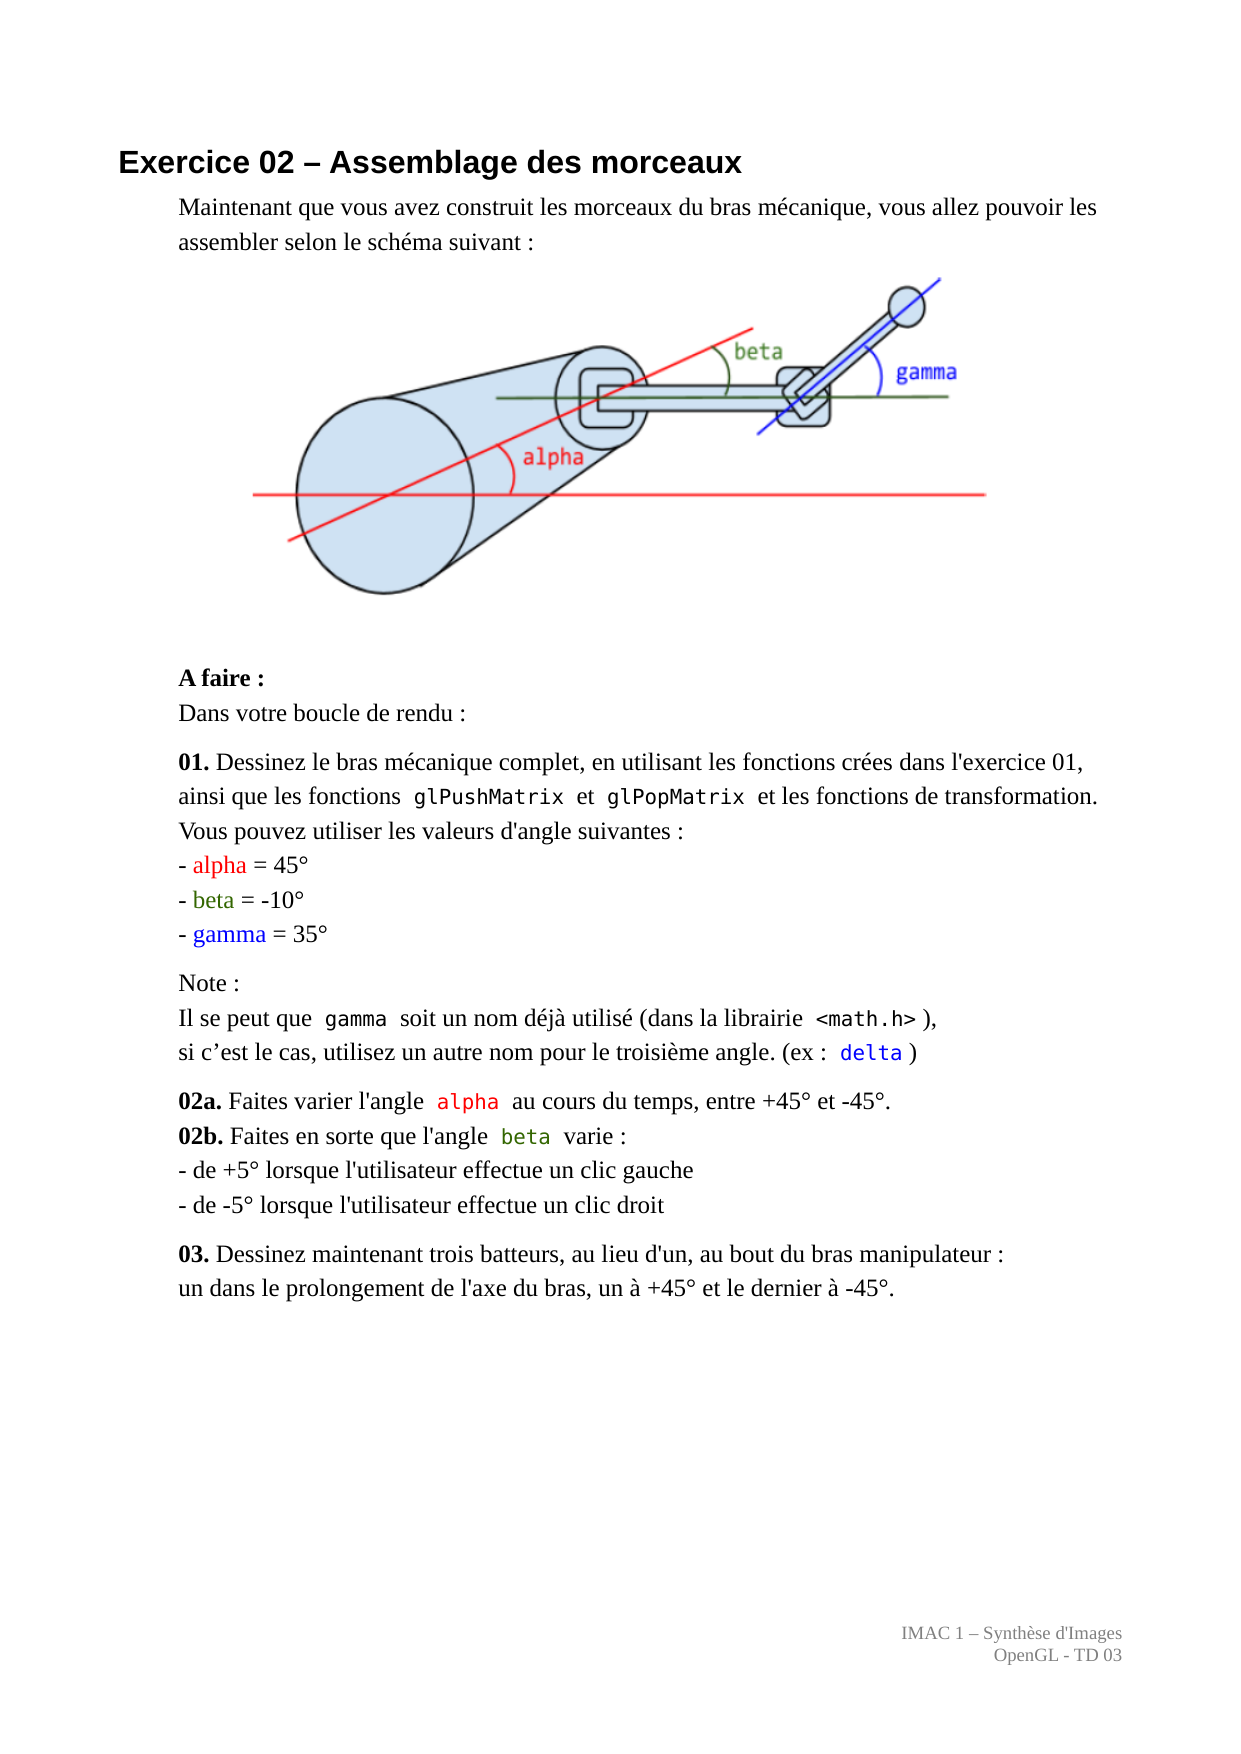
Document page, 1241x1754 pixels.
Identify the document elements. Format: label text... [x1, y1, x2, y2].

text Note : Il se peut que gamma soit un nom déjà utilisé (dans la librairie <math.h> ), si c’est le cas, utilisez un autre nom pour le troisième angle. (ex : delta ) [178, 968, 1122, 1066]
text 01. Dessinez le bras mécanique complet, en utilisant les fonctions crées dans l'exercice 01, ainsi que les fonctions glPushMatrix et glPopMatrix et les fonctions de transformation. Vous pouvez utiliser les valeurs d'angle suivantes : - alpha = 45° - beta = -10° - gamma = 35° [178, 747, 1122, 948]
text 03. Dessinez maintenant trois batteurs, au lieu d'un, au bout du bras manipulateur : un dans le prolongement de l'axe du bras, un à +45° et le dernier à -45°. [178, 1239, 1122, 1302]
subtitle Exercice 02 – Assemblage des morceaux [118, 143, 1122, 180]
text Maintenant que vous avez construit les morceaux du bras mécanique, vous allez pouvoir les assembler selon le schéma suivant : [178, 192, 1122, 256]
text A faire : Dans votre boucle de rendu : [178, 663, 1122, 727]
text 02a. Faites varier l'angle alpha au cours du temps, entre +45° et -45°. 02b. Faites en sorte que l'angle beta varie : - de +5° lorsque l'utilisateur effectue un clic gauche - de -5° lorsque l'utilisateur effectue un clic droit [178, 1086, 1122, 1218]
picture [252, 276, 988, 609]
